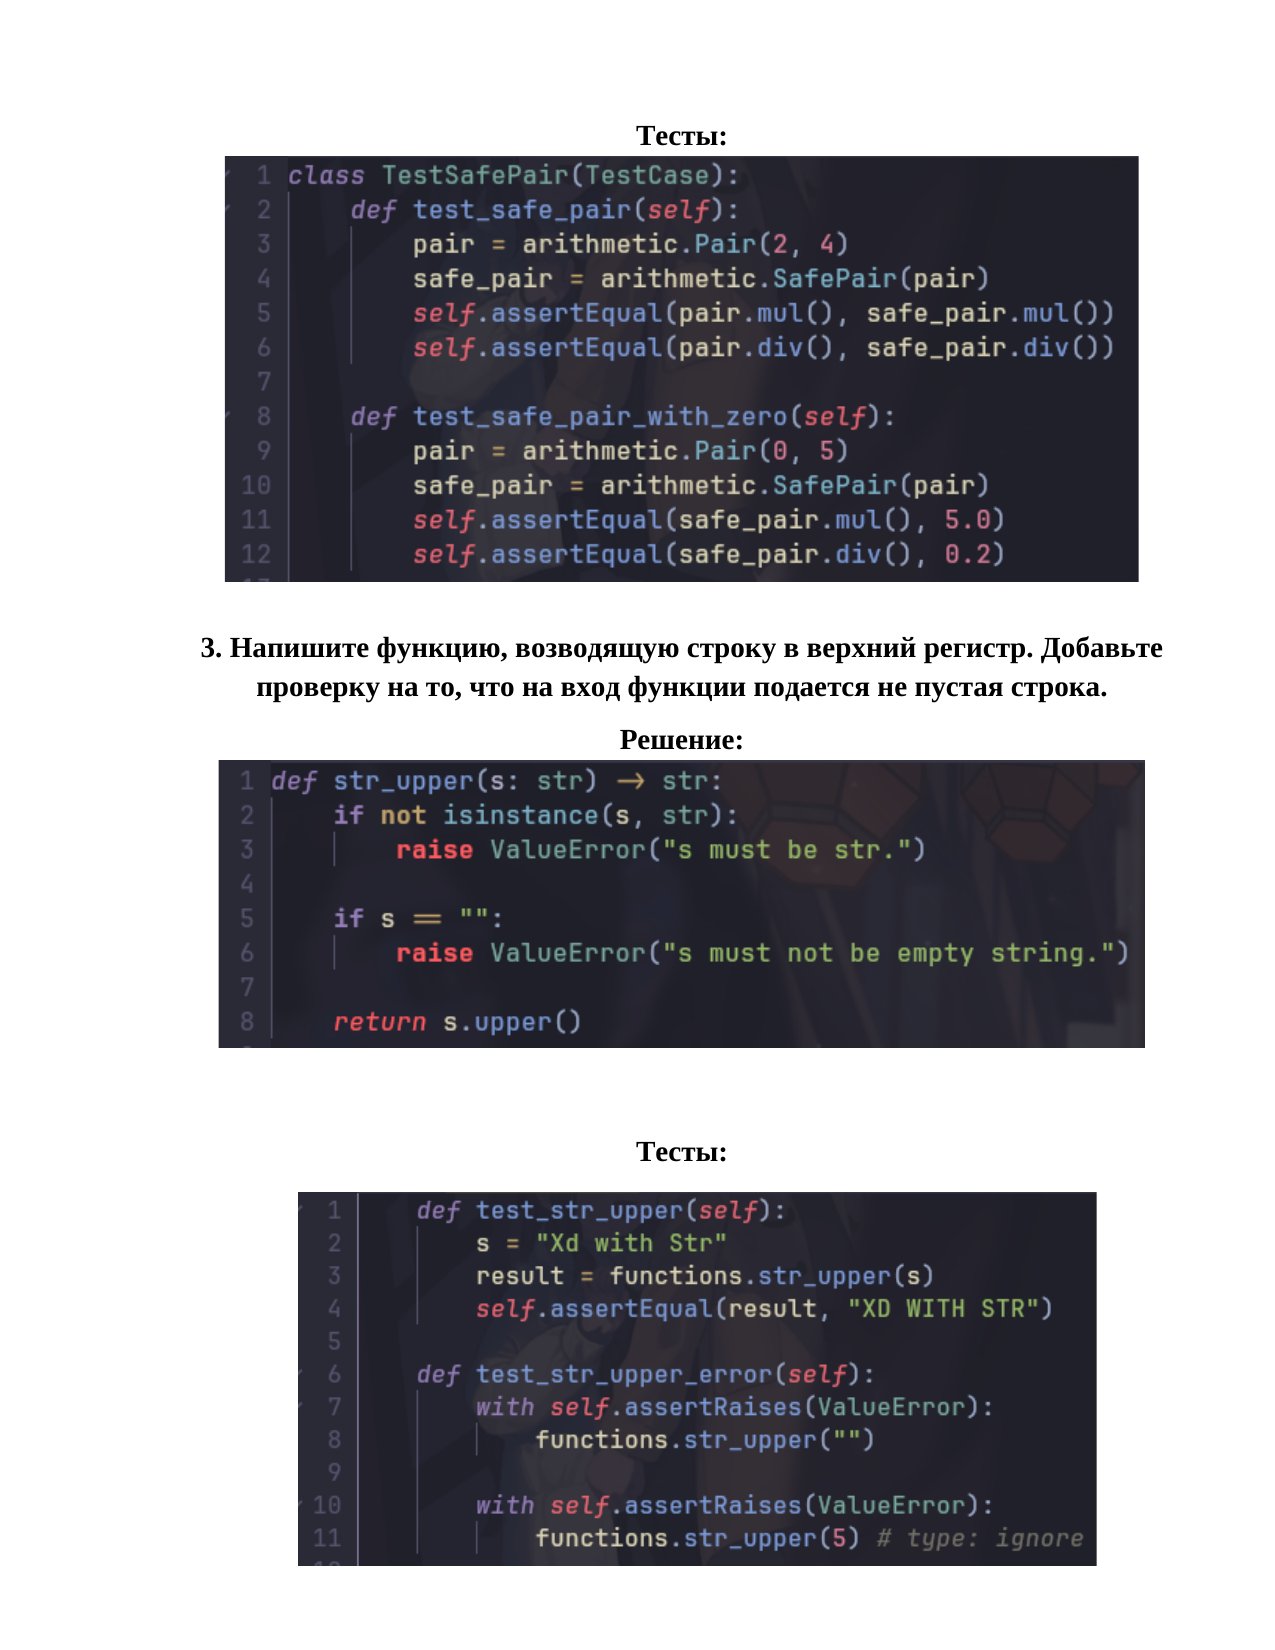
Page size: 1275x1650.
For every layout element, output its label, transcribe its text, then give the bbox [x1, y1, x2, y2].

picture [218, 760, 1145, 1048]
text Решение: [177, 722, 1186, 755]
text Тесты: [177, 1134, 1186, 1168]
picture [224, 156, 1139, 582]
text Тесты: [177, 118, 1186, 152]
text 3. Напишите функцию, возводящую строку в верхний регистр. Добавьте проверку на то, что на вход функции подается не пустая строка. [177, 630, 1186, 702]
picture [298, 1192, 1097, 1566]
